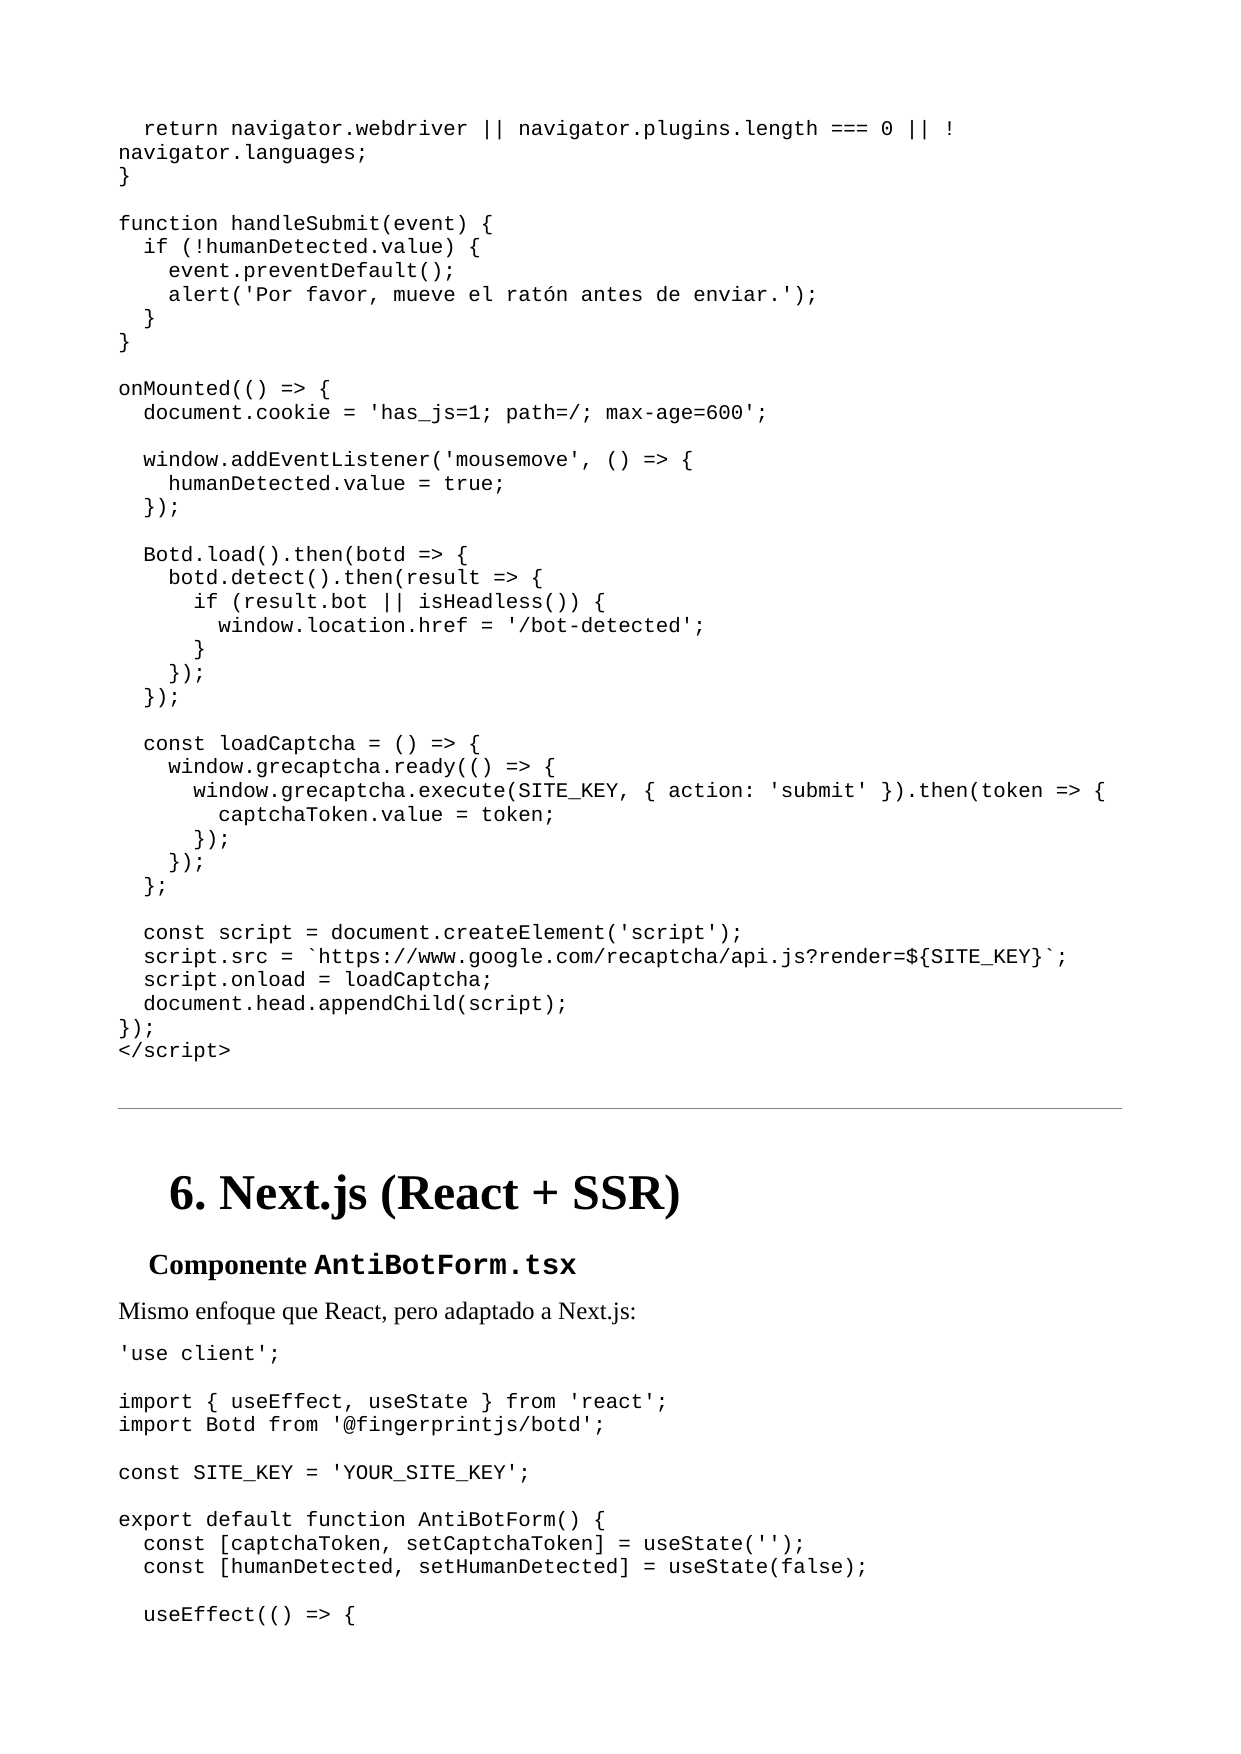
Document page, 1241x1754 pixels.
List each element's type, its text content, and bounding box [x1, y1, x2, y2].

text window.location.href = '/bot-detected'; [118, 615, 1122, 638]
text } [118, 638, 1122, 662]
text const [humanDetected, setHumanDetected] = useState(false); [118, 1556, 1122, 1580]
text }; [118, 875, 1122, 898]
text document.cookie = 'has_js=1; path=/; max-age=600'; [118, 402, 1122, 426]
text }); [118, 1017, 1122, 1040]
text captchaToken.value = token; [118, 804, 1122, 827]
text Mismo enfoque que React, pero adaptado a Next.js: [118, 1296, 1122, 1324]
text onMounted(() => { [118, 378, 1122, 402]
text useEffect(() => { [118, 1603, 1122, 1627]
text script.onload = loadCaptcha; [118, 969, 1122, 993]
text window.grecaptcha.execute(SITE_KEY, { action: 'submit' }).then(token => { [118, 780, 1122, 804]
text import { useEffect, useState } from 'react'; [118, 1391, 1122, 1414]
text } [118, 307, 1122, 331]
text }); [118, 827, 1122, 851]
subtitle ✅ Componente AntiBotForm.tsx [118, 1247, 1122, 1283]
text document.head.appendChild(script); [118, 993, 1122, 1017]
text const SITE_KEY = 'YOUR_SITE_KEY'; [118, 1462, 1122, 1485]
text }); [118, 686, 1122, 709]
text window.grecaptcha.ready(() => { [118, 757, 1122, 780]
text alert('Por favor, mueve el ratón antes de enviar.'); [118, 284, 1122, 307]
subtitle 🔥 6. Next.js (React + SSR) [118, 1163, 1122, 1220]
text window.addEventListener('mousemove', () => { [118, 449, 1122, 473]
text function handleSubmit(event) { [118, 213, 1122, 236]
text } [118, 331, 1122, 354]
text if (result.bot || isHeadless()) { [118, 591, 1122, 615]
text return navigator.webdriver || navigator.plugins.length === 0 || !navigator.languages; [118, 118, 1122, 165]
text }); [118, 496, 1122, 520]
text import Botd from '@fingerprintjs/botd'; [118, 1414, 1122, 1438]
text Botd.load().then(botd => { [118, 544, 1122, 567]
text botd.detect().then(result => { [118, 567, 1122, 591]
text event.preventDefault(); [118, 260, 1122, 284]
text } [118, 165, 1122, 189]
text humanDetected.value = true; [118, 473, 1122, 496]
text export default function AntiBotForm() { [118, 1509, 1122, 1533]
text </script> [118, 1040, 1122, 1064]
text script.src = `https://www.google.com/recaptcha/api.js?render=${SITE_KEY}`; [118, 946, 1122, 969]
text const script = document.createElement('script'); [118, 922, 1122, 946]
text 'use client'; [118, 1343, 1122, 1367]
text if (!humanDetected.value) { [118, 236, 1122, 260]
text const loadCaptcha = () => { [118, 733, 1122, 757]
text }); [118, 662, 1122, 686]
text }); [118, 851, 1122, 875]
text const [captchaToken, setCaptchaToken] = useState(''); [118, 1533, 1122, 1556]
